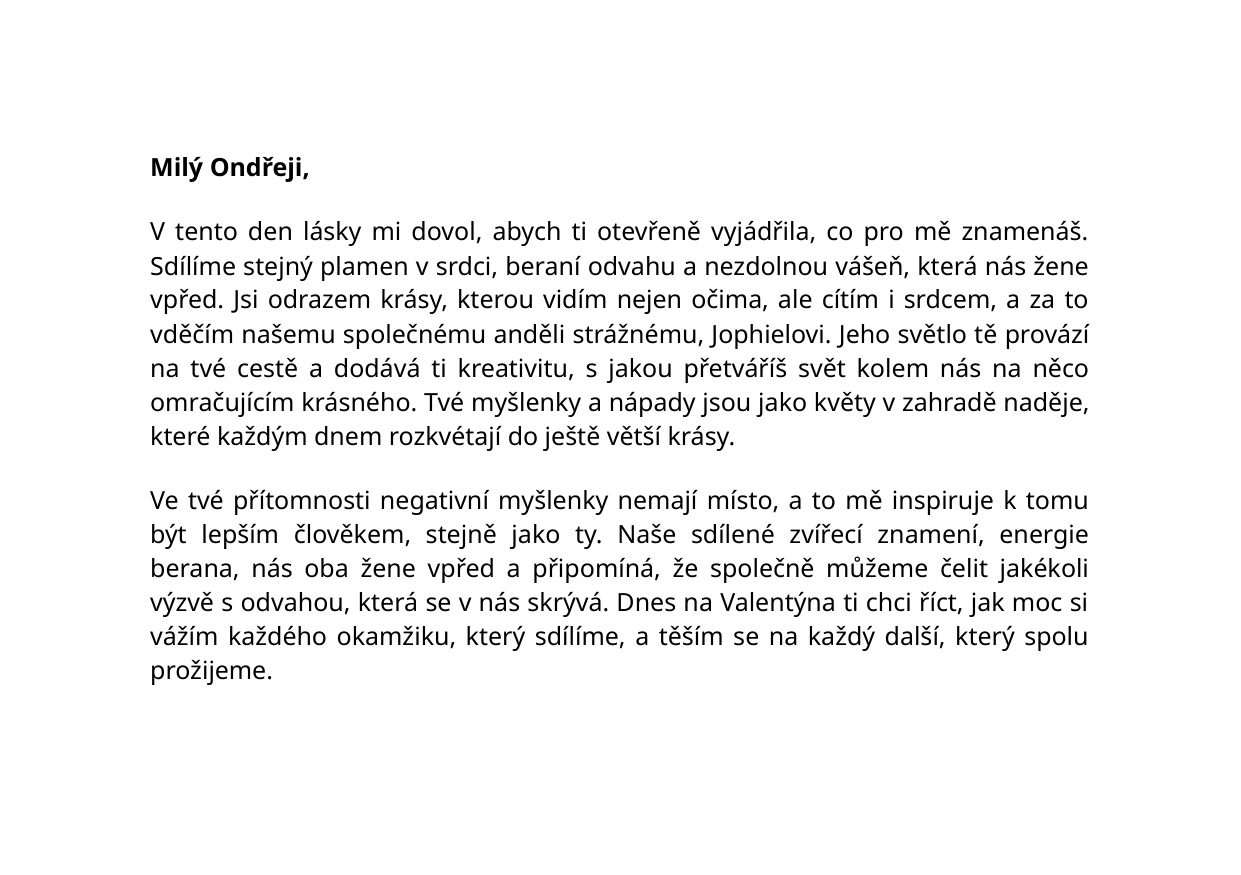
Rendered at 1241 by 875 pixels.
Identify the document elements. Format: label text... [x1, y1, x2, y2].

text Ve tvé přítomnosti negativní myšlenky nemají místo, a to mě inspiruje k tomu být lepším člověkem, stejně jako ty. Naše sdílené zvířecí znamení, energie berana, nás oba žene vpřed a připomíná, že společně můžeme čelit jakékoli výzvě s odvahou, která se v nás skrývá. Dnes na Valentýna ti chci říct, jak moc si vážím každého okamžiku, který sdílíme, a těším se na každý další, který spolu prožijeme. [150, 482, 1091, 687]
text Milý Ondřeji, [150, 150, 1091, 184]
text V tento den lásky mi dovol, abych ti otevřeně vyjádřila, co pro mě znamenáš. Sdílíme stejný plamen v srdci, beraní odvahu a nezdolnou vášeň, která nás žene vpřed. Jsi odrazem krásy, kterou vidím nejen očima, ale cítím i srdcem, a za to vděčím našemu společnému anděli strážnému, Jophielovi. Jeho světlo tě provází na tvé cestě a dodává ti kreativitu, s jakou přetváříš svět kolem nás na něco omračujícím krásného. Tvé myšlenky a nápady jsou jako květy v zahradě naděje, které každým dnem rozkvétají do ještě větší krásy. [150, 214, 1091, 452]
